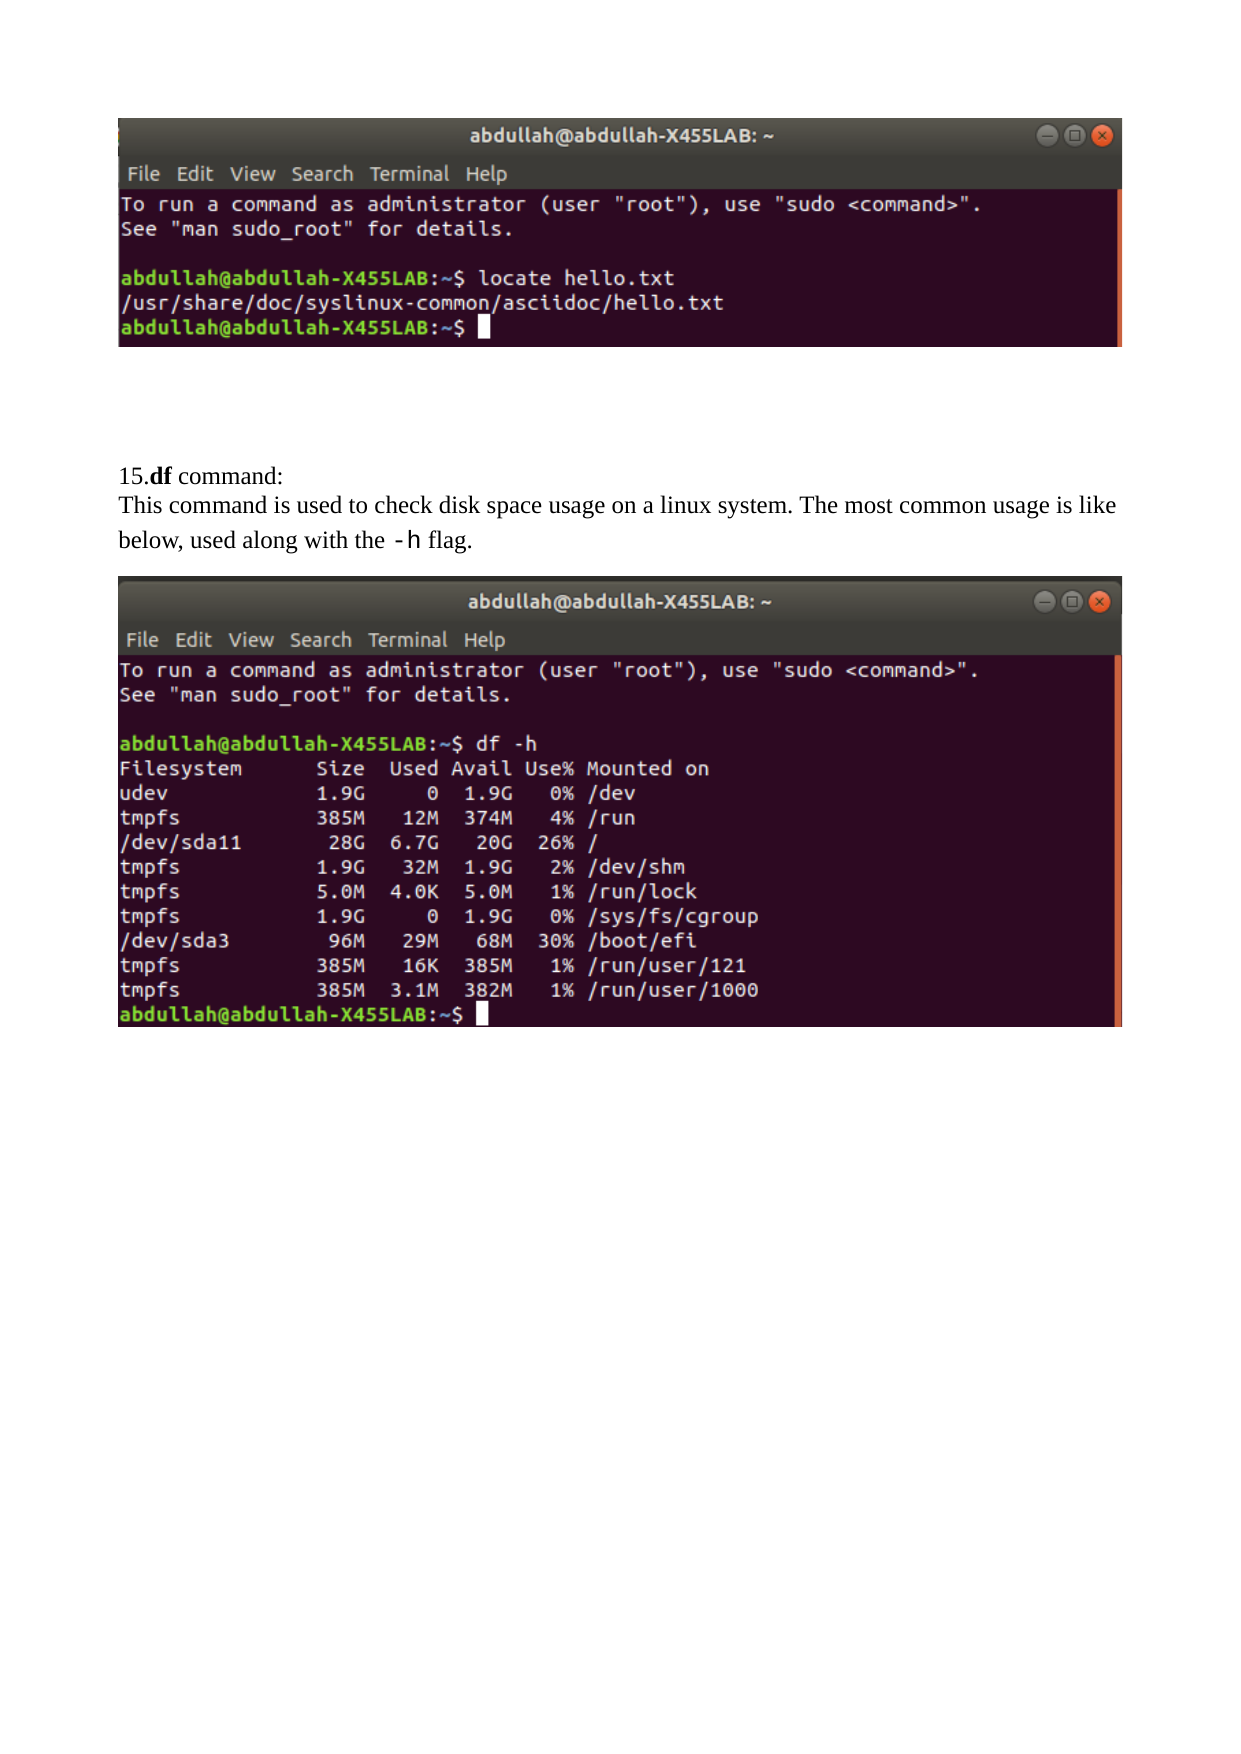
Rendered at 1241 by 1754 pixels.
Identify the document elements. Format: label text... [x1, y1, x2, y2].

text This command is used to check disk space usage on a linux system. The most common usage is like below, used along with the -h flag. [118, 490, 1122, 556]
picture [118, 118, 1123, 347]
text 15.df command: [118, 461, 1122, 490]
picture [118, 576, 1123, 1027]
